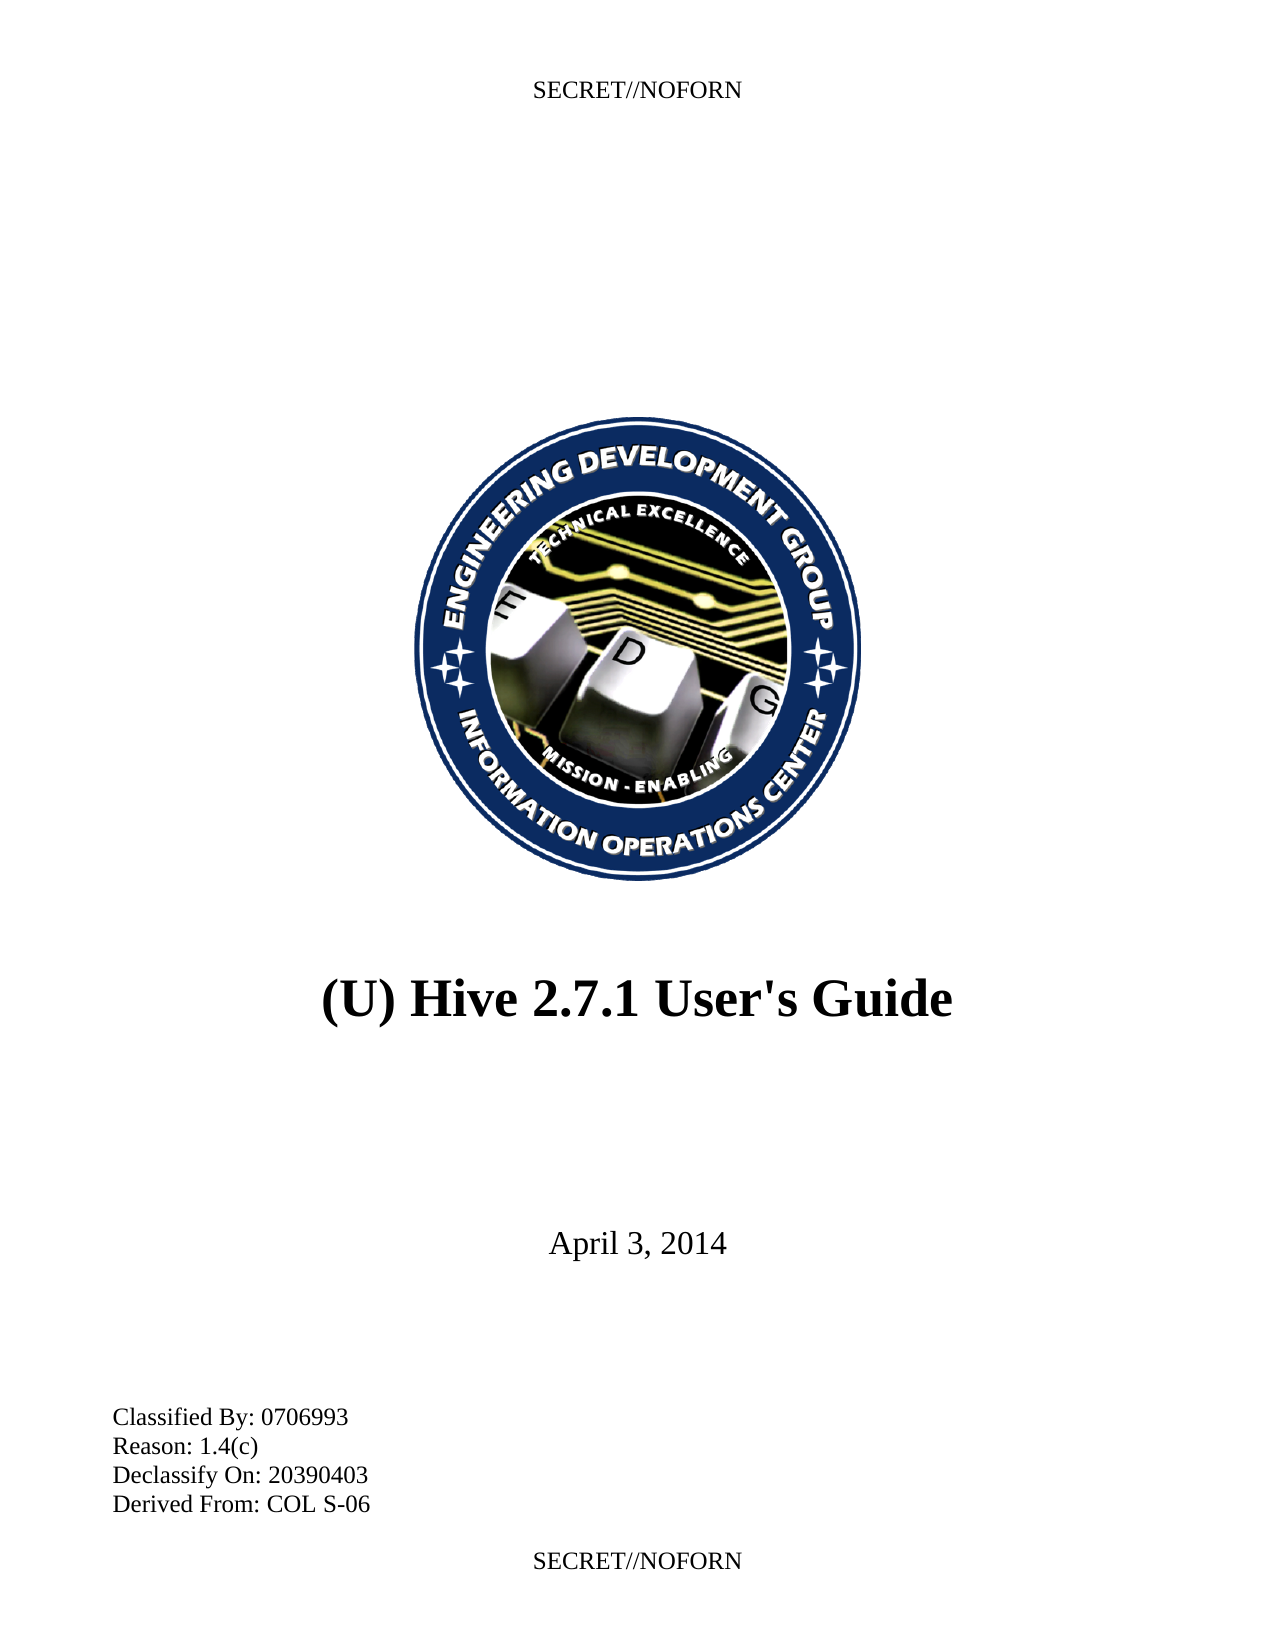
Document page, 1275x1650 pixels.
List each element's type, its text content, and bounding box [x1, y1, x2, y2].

title (U) Hive 2.7.1 User's Guide [112, 966, 1162, 1028]
picture [414, 417, 861, 882]
text April 3, 2014 [112, 1223, 1162, 1261]
